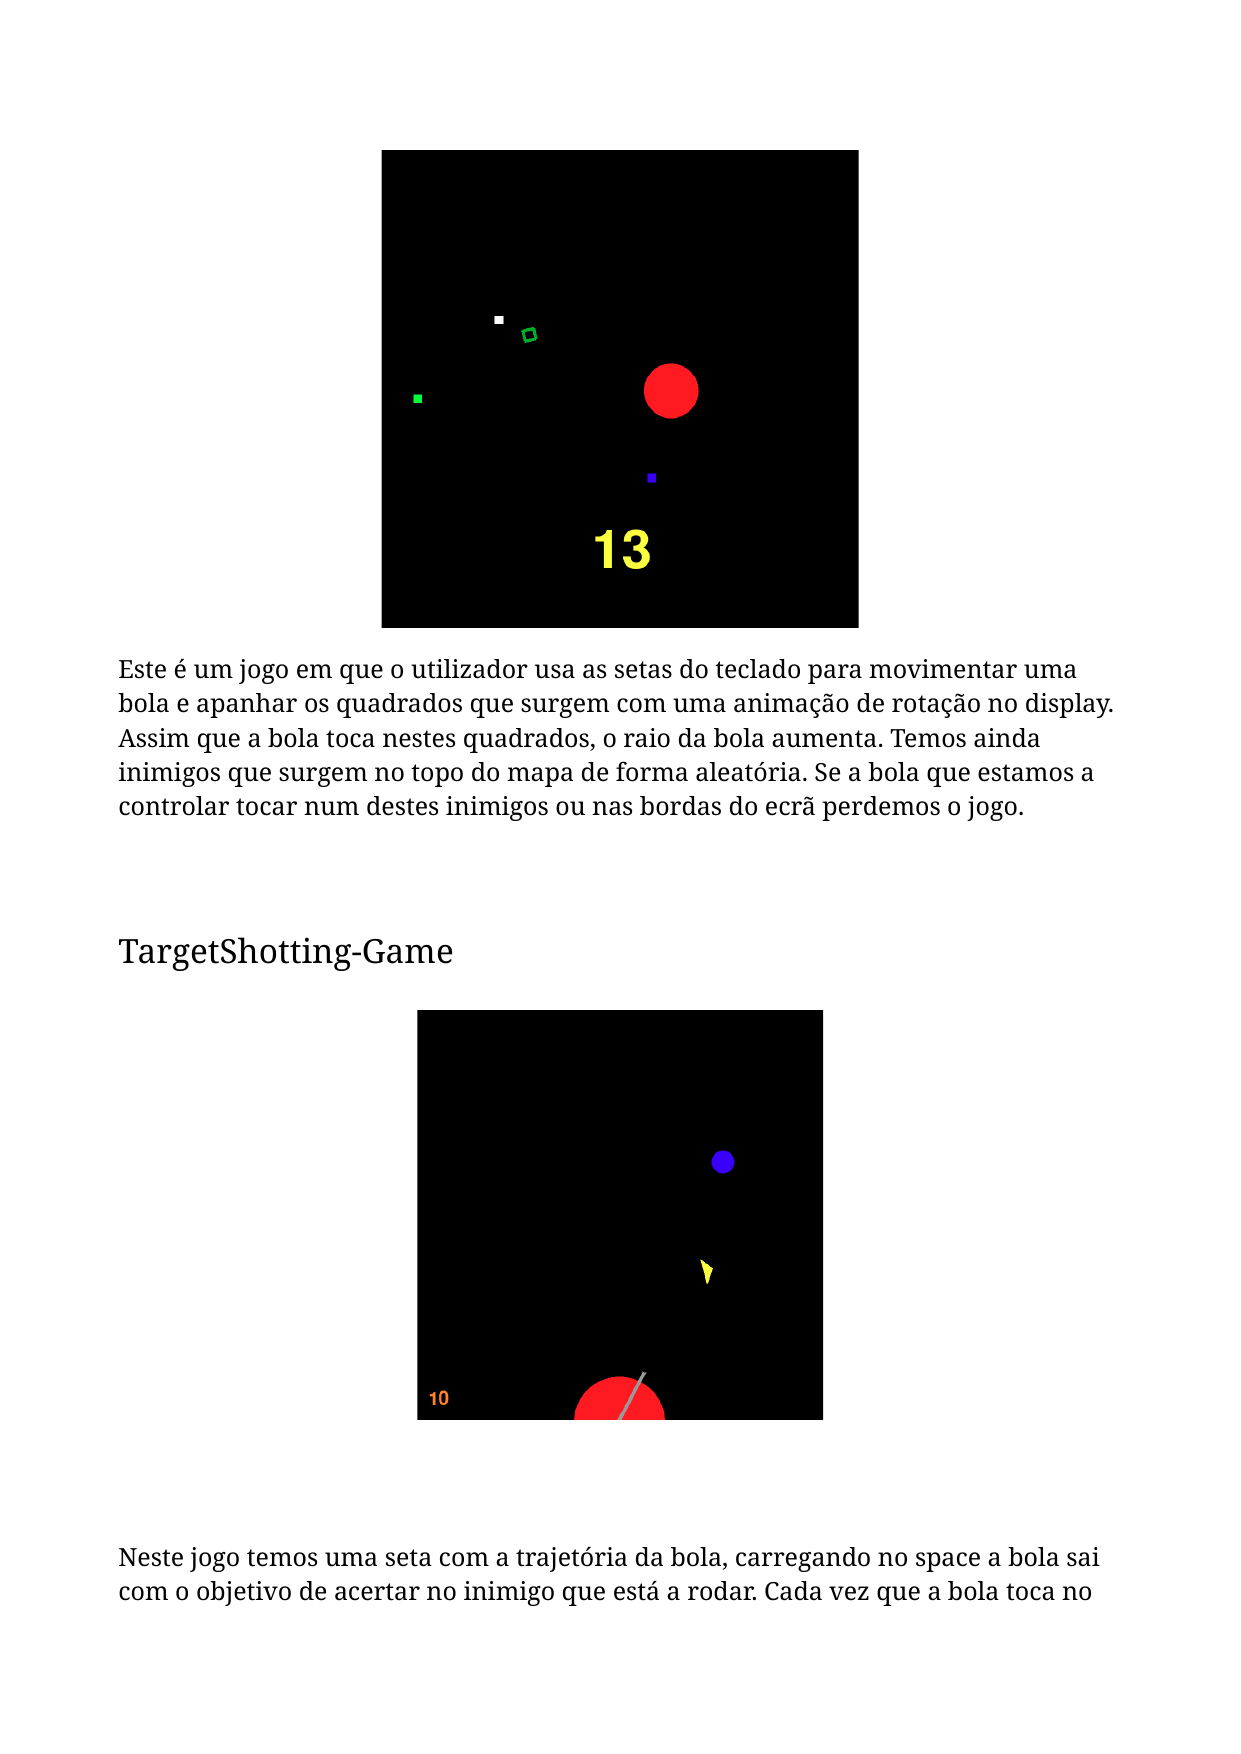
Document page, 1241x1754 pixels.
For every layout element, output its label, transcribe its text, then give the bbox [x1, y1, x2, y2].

picture [381, 150, 859, 628]
text Neste jogo temos uma seta com a trajetória da bola, carregando no space a bola sai com o objetivo de acertar no inimigo que está a rodar. Cada vez que a bola toca no [118, 1540, 1122, 1608]
text TargetShotting-Game [118, 928, 1122, 973]
text Este é um jogo em que o utilizador usa as setas do teclado para movimentar uma bola e apanhar os quadrados que surgem com uma animação de rotação no display. Assim que a bola toca nestes quadrados, o raio da bola aumenta. Temos ainda inimigos que surgem no topo do mapa de forma aleatória. Se a bola que estamos a controlar tocar num destes inimigos ou nas bordas do ecrã perdemos o jogo. [118, 652, 1122, 822]
picture [417, 1010, 824, 1420]
